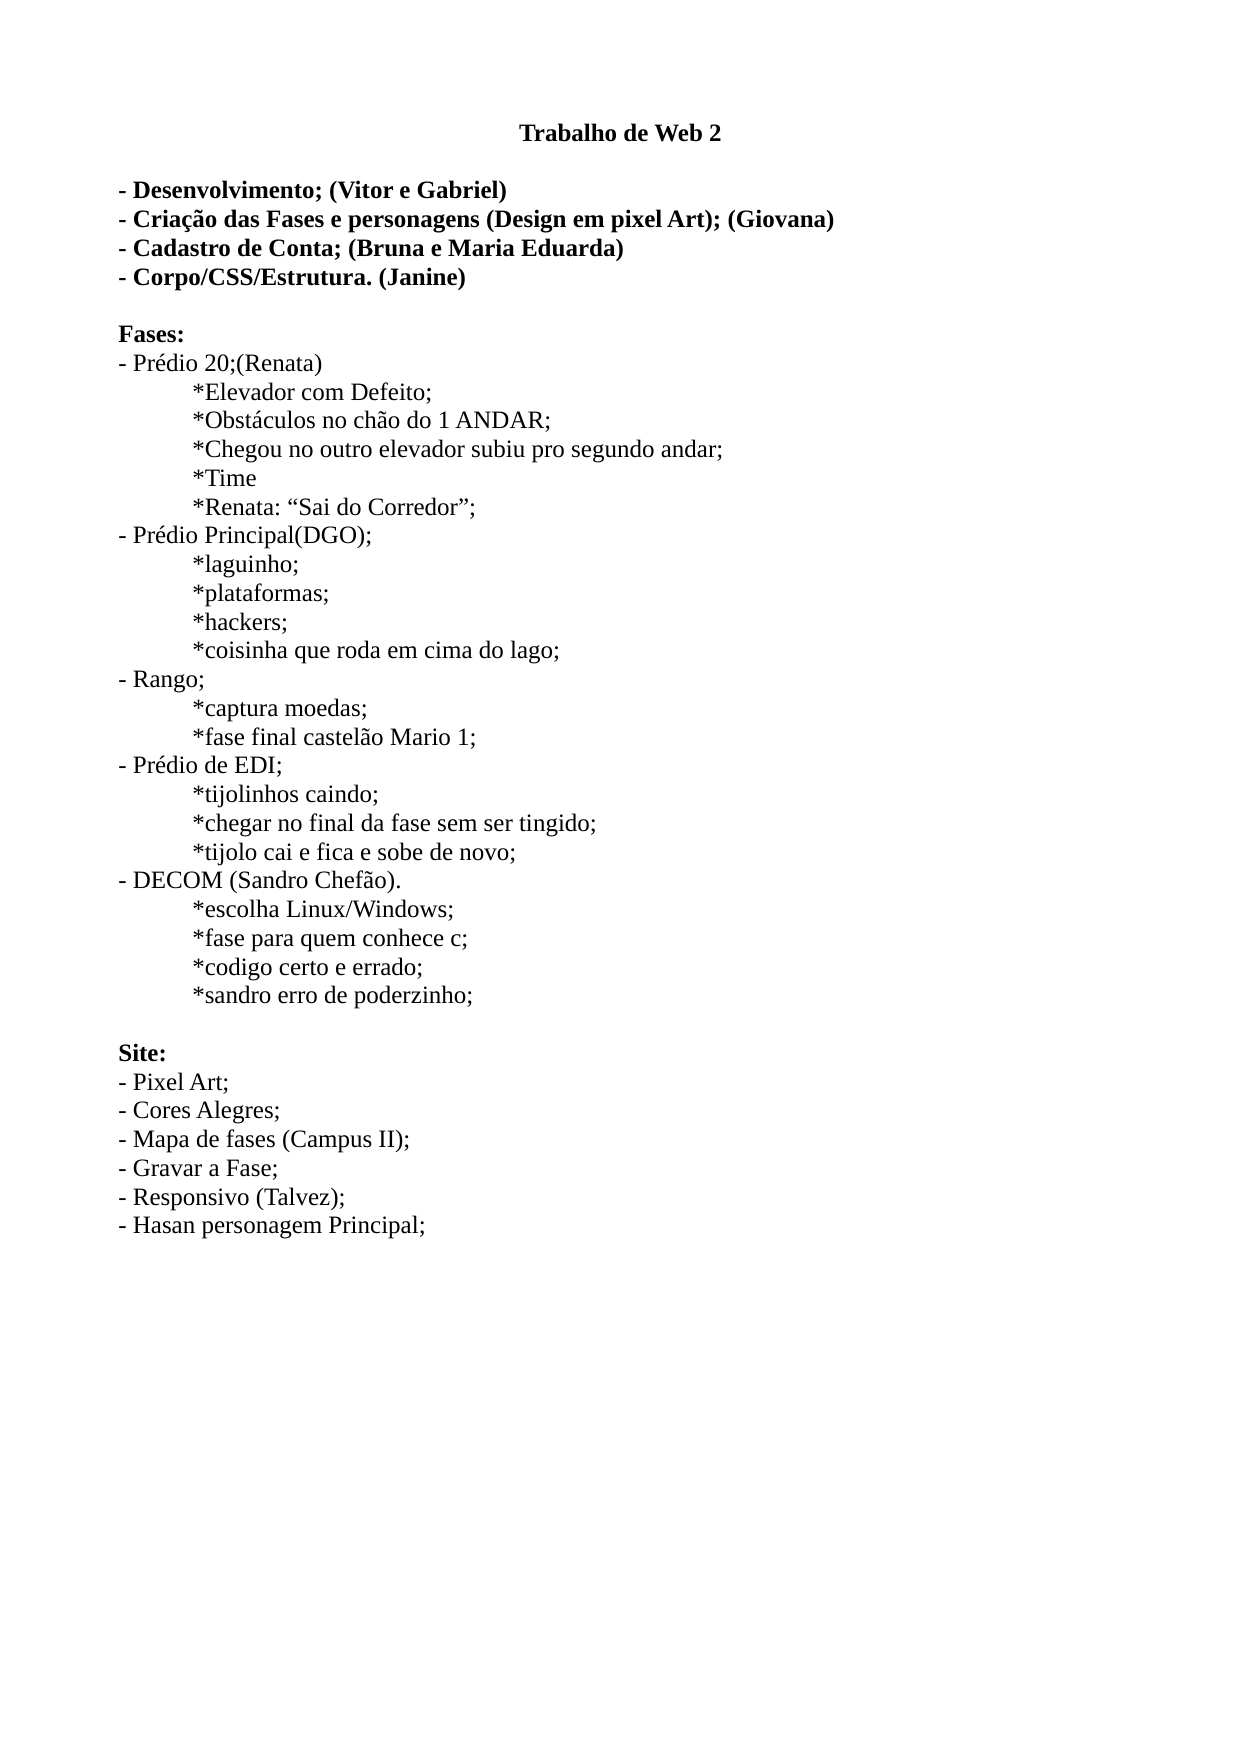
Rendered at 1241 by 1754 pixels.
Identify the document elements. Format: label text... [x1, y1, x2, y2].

text *Renata: “Sai do Corredor”; [118, 492, 1122, 521]
text - Desenvolvimento; (Vitor e Gabriel) [118, 176, 1122, 204]
text *Elevador com Defeito; [118, 377, 1122, 406]
text - Rango; [118, 664, 1122, 693]
text - Prédio de EDI; [118, 751, 1122, 779]
text *chegar no final da fase sem ser tingido; [118, 808, 1122, 837]
text - Cadastro de Conta; (Bruna e Maria Eduarda) [118, 233, 1122, 262]
text *Time [118, 463, 1122, 492]
text *hackers; [118, 607, 1122, 636]
text *fase para quem conhece c; [118, 923, 1122, 952]
text *tijolinhos caindo; [118, 779, 1122, 808]
text *laguinho; [118, 549, 1122, 578]
text - Pixel Art; [118, 1067, 1122, 1096]
text - Gravar a Fase; [118, 1153, 1122, 1182]
text *sandro erro de poderzinho; [118, 981, 1122, 1009]
text *escolha Linux/Windows; [118, 894, 1122, 923]
text - Cores Alegres; [118, 1096, 1122, 1124]
text - Corpo/CSS/Estrutura. (Janine) [118, 262, 1122, 291]
text *fase final castelão Mario 1; [118, 722, 1122, 751]
text - Prédio Principal(DGO); [118, 521, 1122, 549]
text *Obstáculos no chão do 1 ANDAR; [118, 406, 1122, 434]
text - Hasan personagem Principal; [118, 1211, 1122, 1239]
text Site: [118, 1038, 1122, 1067]
text *coisinha que roda em cima do lago; [118, 636, 1122, 664]
text *Chegou no outro elevador subiu pro segundo andar; [118, 434, 1122, 463]
text *plataformas; [118, 578, 1122, 607]
text - Mapa de fases (Campus II); [118, 1124, 1122, 1153]
text - Responsivo (Talvez); [118, 1182, 1122, 1211]
text Fases: [118, 319, 1122, 348]
text - DECOM (Sandro Chefão). [118, 866, 1122, 894]
text - Criação das Fases e personagens (Design em pixel Art); (Giovana) [118, 204, 1122, 233]
text - Prédio 20;(Renata) [118, 348, 1122, 377]
text *tijolo cai e fica e sobe de novo; [118, 837, 1122, 866]
text *captura moedas; [118, 693, 1122, 722]
text *codigo certo e errado; [118, 952, 1122, 981]
text Trabalho de Web 2 [118, 118, 1122, 147]
